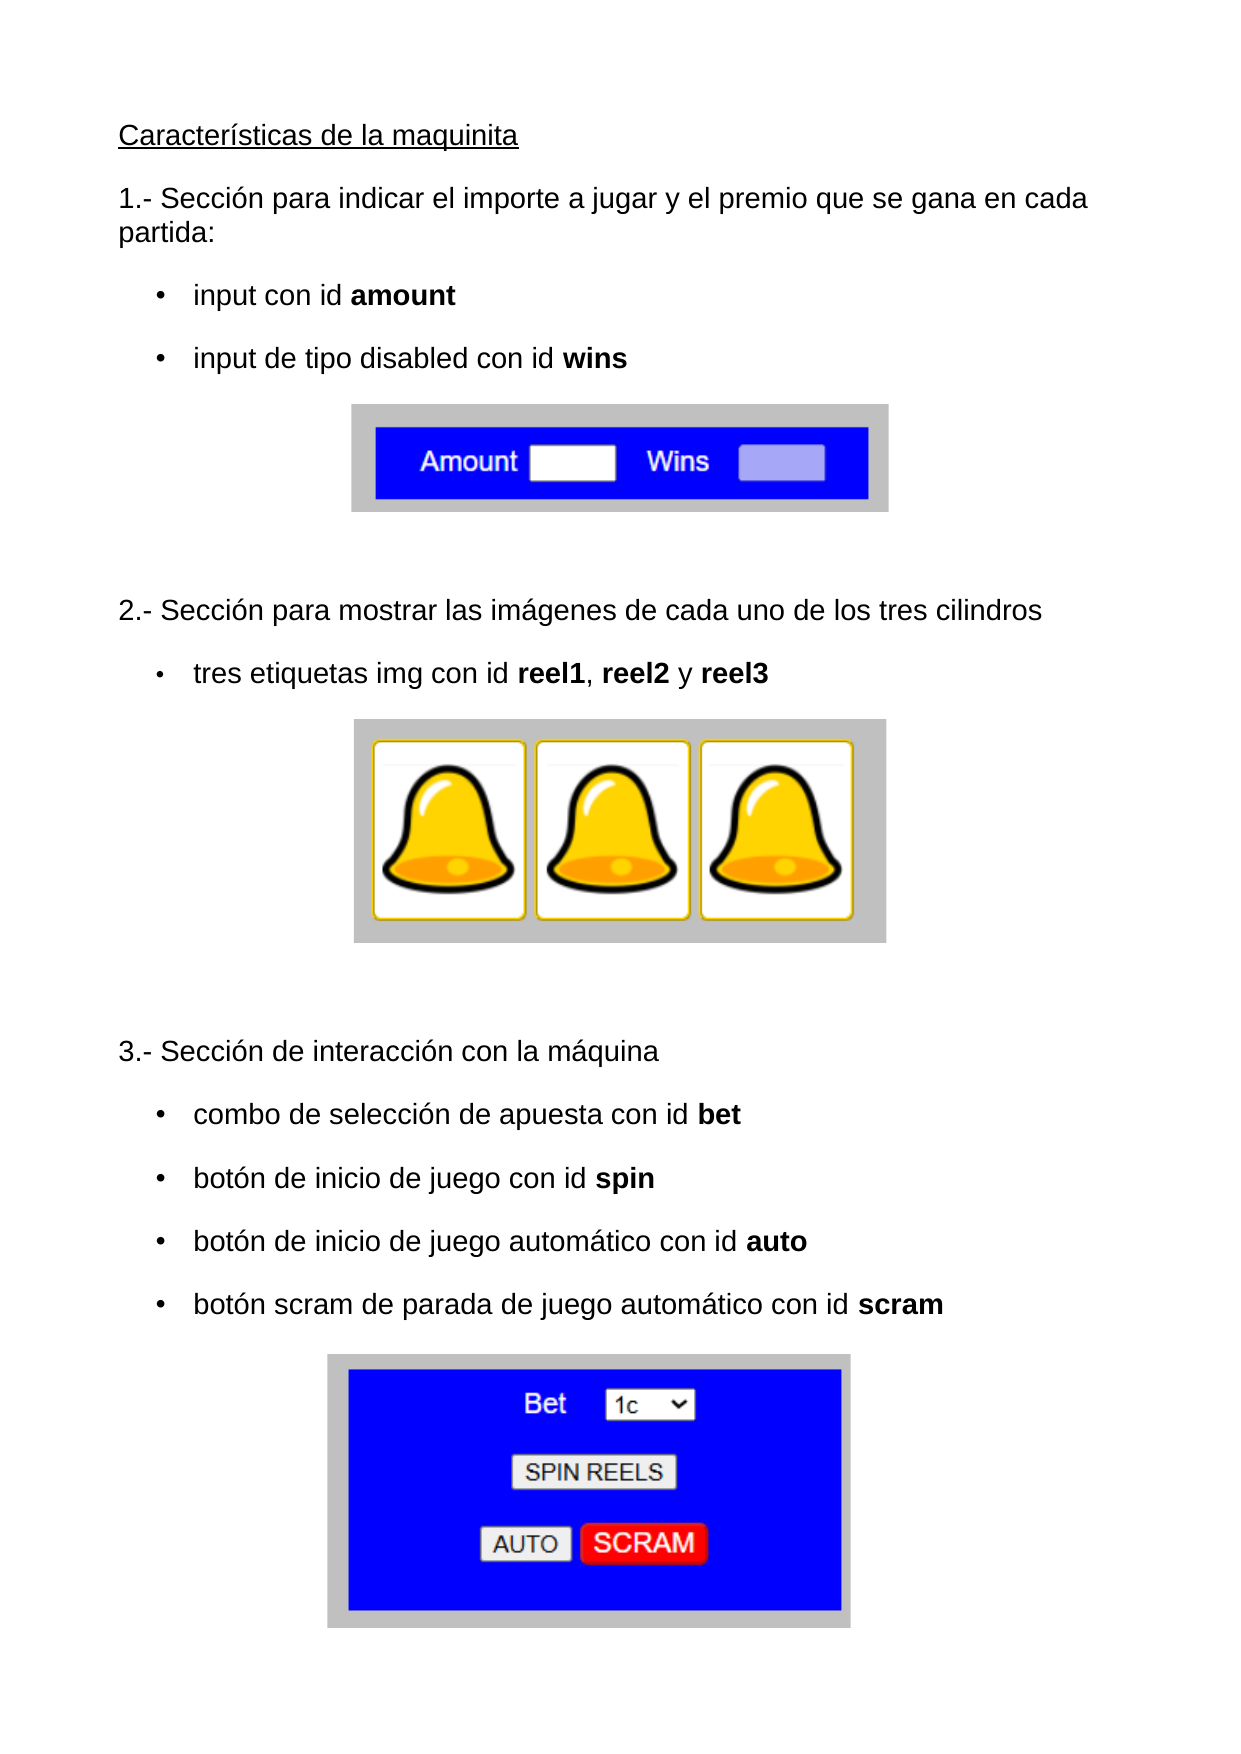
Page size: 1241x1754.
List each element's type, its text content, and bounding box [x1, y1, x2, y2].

list input con id amount [156, 278, 1122, 311]
text 2.- Sección para mostrar las imágenes de cada uno de los tres cilindros [118, 593, 1122, 627]
list botón scram de parada de juego automático con id scram [156, 1287, 1122, 1321]
list combo de selección de apuesta con id bet [156, 1097, 1122, 1131]
picture [353, 719, 887, 943]
list tres etiquetas img con id reel1, reel2 y reel3 [156, 656, 1122, 690]
picture [327, 1354, 851, 1628]
text Características de la maquinita [118, 118, 1122, 152]
list botón de inicio de juego con id spin [156, 1161, 1122, 1194]
list input de tipo disabled con id wins [156, 341, 1122, 375]
text 3.- Sección de interacción con la máquina [118, 1034, 1122, 1068]
list botón de inicio de juego automático con id auto [156, 1224, 1122, 1258]
picture [351, 404, 889, 512]
text 1.- Sección para indicar el importe a jugar y el premio que se gana en cada partida: [118, 181, 1122, 248]
